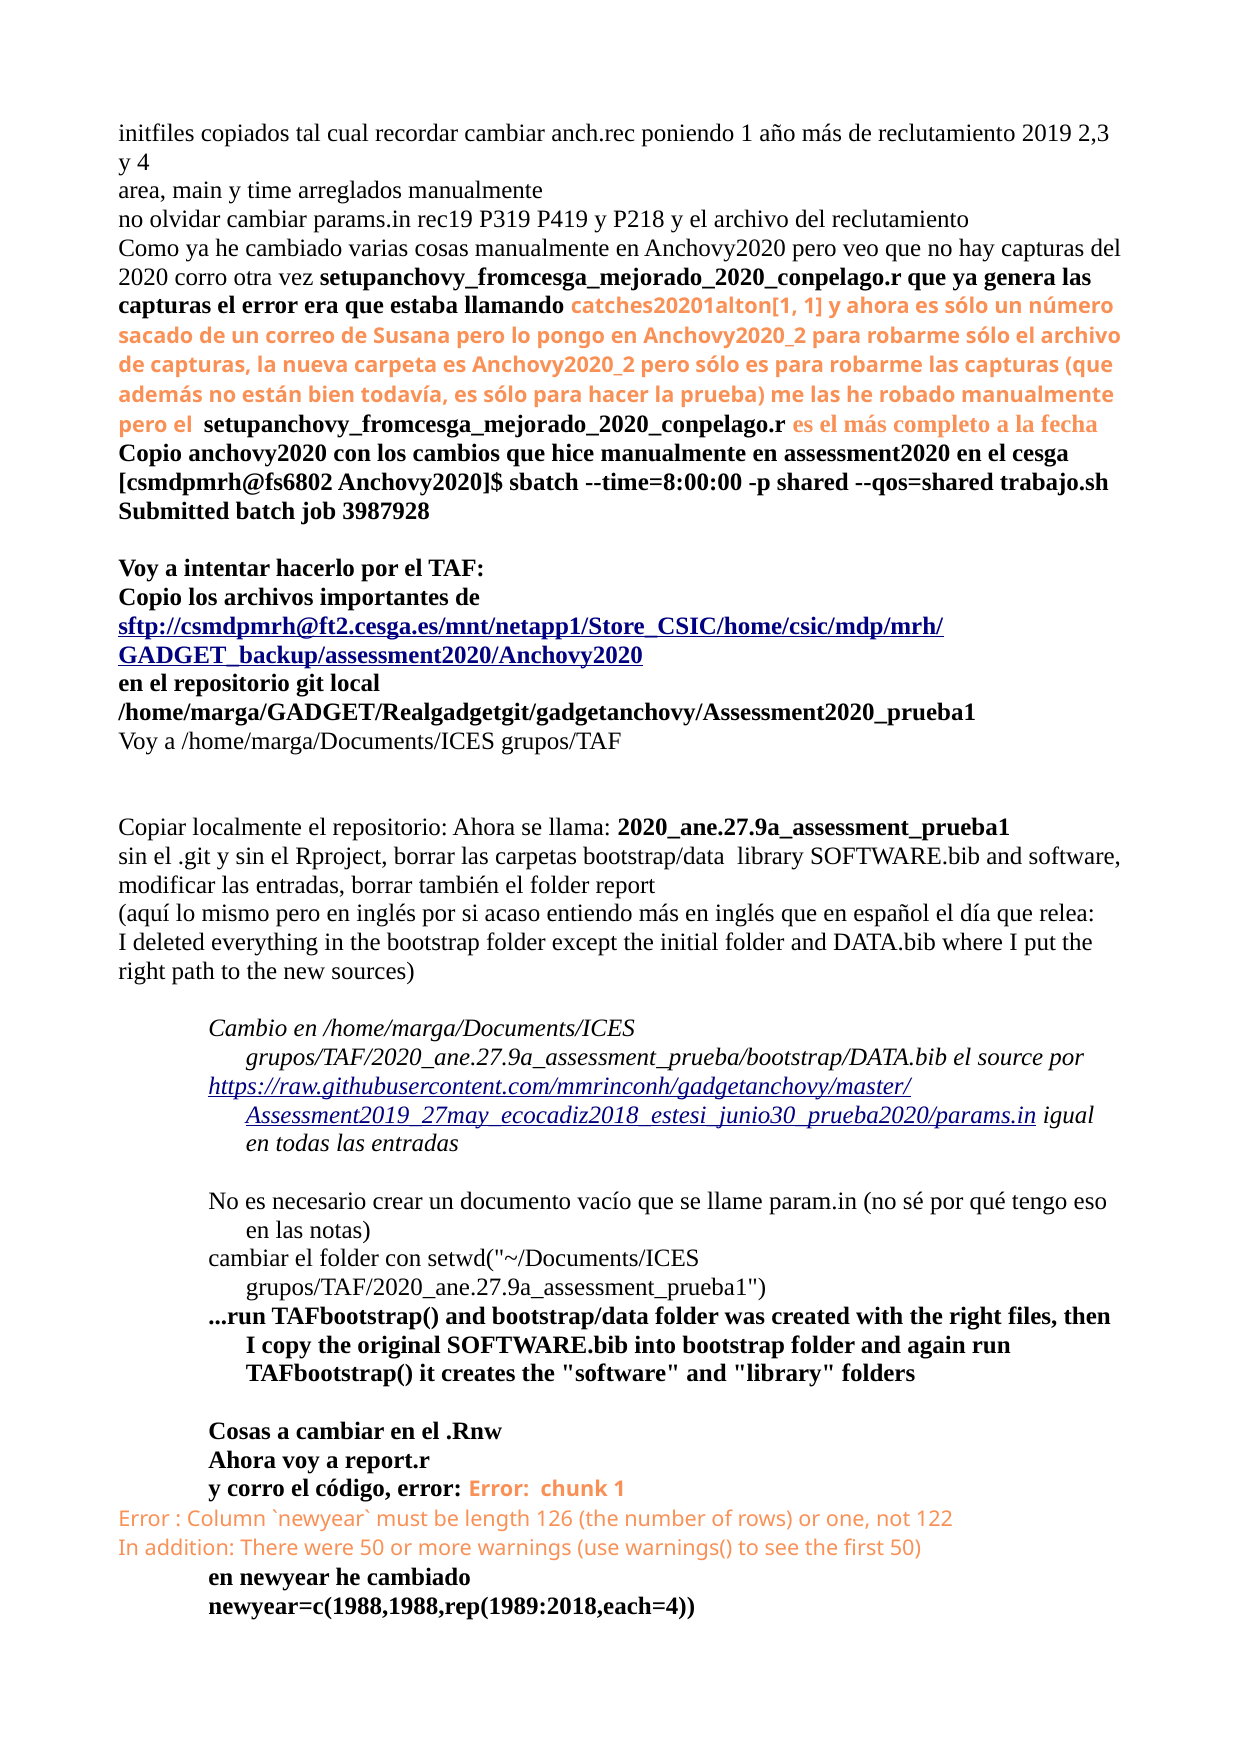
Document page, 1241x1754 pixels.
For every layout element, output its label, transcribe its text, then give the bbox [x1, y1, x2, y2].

text cambiar el folder con setwd("~/Documents/ICES grupos/TAF/2020_ane.27.9a_assessment_prueba1") [208, 1243, 1122, 1301]
text I deleted everything in the bootstrap folder except the initial folder and DATA.bib where I put the right path to the new sources) [118, 927, 1122, 985]
text Copiar localmente el repositorio: Ahora se llama: 2020_ane.27.9a_assessment_prueba1 [118, 812, 1122, 841]
text Como ya he cambiado varias cosas manualmente en Anchovy2020 pero veo que no hay capturas del 2020 corro otra vez setupanchovy_fromcesga_mejorado_2020_conpelago.r que ya genera las capturas el error era que estaba llamando catches20201alton[1, 1] y ahora es sólo un número sacado de un correo de Susana pero lo pongo en Anchovy2020_2 para robarme sólo el archivo de capturas, la nueva carpeta es Anchovy2020_2 pero sólo es para robarme las capturas (que además no están bien todavía, es sólo para hacer la prueba) me las he robado manualmente pero el setupanchovy_fromcesga_mejorado_2020_conpelago.r es el más completo a la fecha [118, 233, 1122, 438]
text Copio anchovy2020 con los cambios que hice manualmente en assessment2020 en el cesga [118, 438, 1122, 467]
text ...run TAFbootstrap() and bootstrap/data folder was created with the right files, then I copy the original SOFTWARE.bib into bootstrap folder and again run TAFbootstrap() it creates the "software" and "library" folders [208, 1301, 1122, 1387]
text sin el .git y sin el Rproject, borrar las carpetas bootstrap/data library SOFTWARE.bib and software, modificar las entradas, borrar también el folder report [118, 841, 1122, 898]
text y corro el código, error: Error: chunk 1 [208, 1473, 1122, 1503]
text newyear=c(1988,1988,rep(1989:2018,each=4)) [208, 1591, 1122, 1619]
text In addition: There were 50 or more warnings (use warnings() to see the first 50) [118, 1533, 1122, 1562]
text Cambio en /home/marga/Documents/ICES grupos/TAF/2020_ane.27.9a_assessment_prueba/bootstrap/DATA.bib el source por [208, 1013, 1122, 1071]
text initfiles copiados tal cual recordar cambiar anch.rec poniendo 1 año más de reclutamiento 2019 2,3 y 4 [118, 118, 1122, 176]
text Submitted batch job 3987928 [118, 496, 1122, 525]
text No es necesario crear un documento vacío que se llame param.in (no sé por qué tengo eso en las notas) [208, 1186, 1122, 1243]
text en el repositorio git local [118, 668, 1122, 697]
text /home/marga/GADGET/Realgadgetgit/gadgetanchovy/Assessment2020_prueba1 [118, 697, 1122, 726]
text Copio los archivos importantes de sftp://csmdpmrh@ft2.cesga.es/mnt/netapp1/Store_CSIC/home/csic/mdp/mrh/GADGET_backup/assessment2020/Anchovy2020 [118, 582, 1122, 668]
text Error : Column `newyear` must be length 126 (the number of rows) or one, not 122 [118, 1503, 1122, 1533]
text no olvidar cambiar params.in rec19 P319 P419 y P218 y el archivo del reclutamiento [118, 204, 1122, 233]
text [csmdpmrh@fs6802 Anchovy2020]$ sbatch --time=8:00:00 -p shared --qos=shared trabajo.sh [118, 467, 1122, 496]
text Voy a /home/marga/Documents/ICES grupos/TAF [118, 726, 1122, 755]
text en newyear he cambiado [208, 1562, 1122, 1591]
text Cosas a cambiar en el .Rnw [208, 1416, 1122, 1445]
text area, main y time arreglados manualmente [118, 176, 1122, 204]
text (aquí lo mismo pero en inglés por si acaso entiendo más en inglés que en español el día que relea: [118, 898, 1122, 927]
text https://raw.githubusercontent.com/mmrinconh/gadgetanchovy/master/Assessment2019_27may_ecocadiz2018_estesi_junio30_prueba2020/params.in igual en todas las entradas [208, 1071, 1122, 1157]
text Ahora voy a report.r [208, 1445, 1122, 1473]
text Voy a intentar hacerlo por el TAF: [118, 553, 1122, 582]
